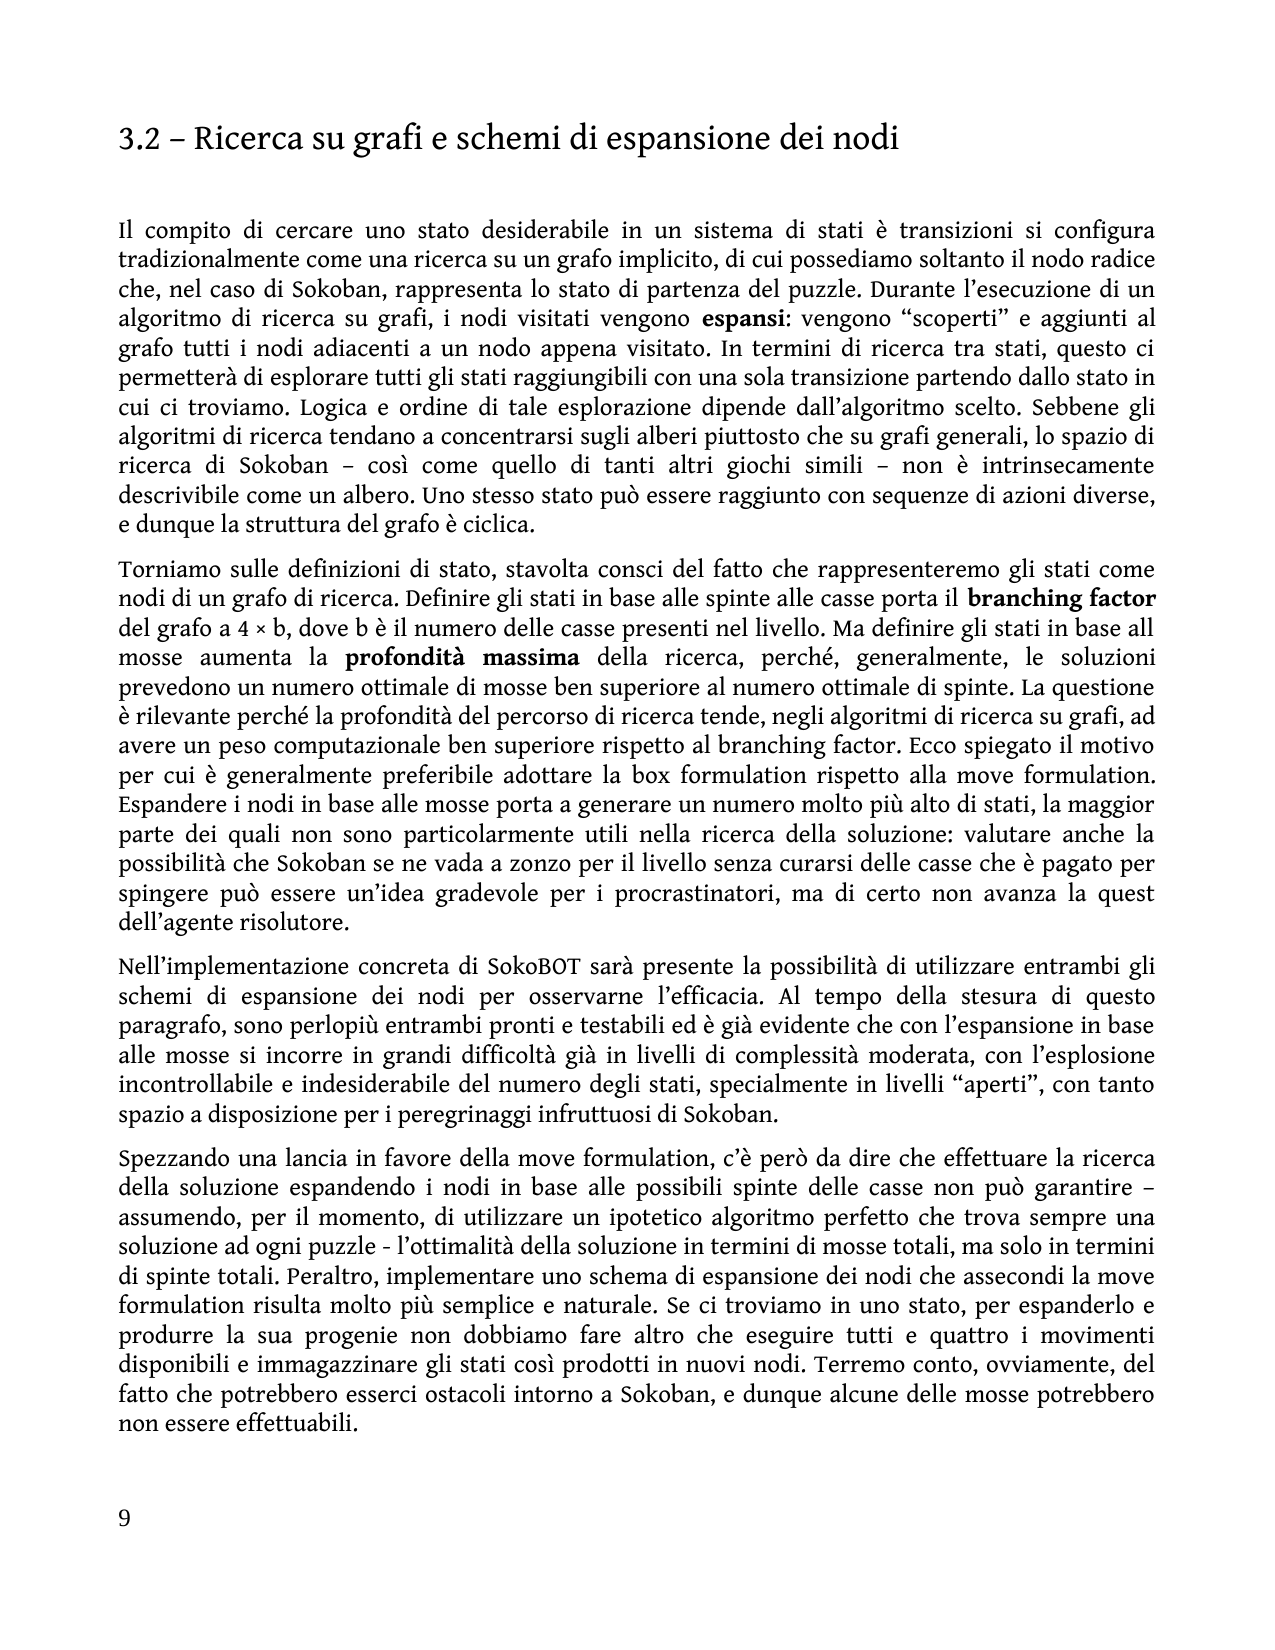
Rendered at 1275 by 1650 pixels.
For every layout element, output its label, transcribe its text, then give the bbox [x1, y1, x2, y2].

text Torniamo sulle definizioni di stato, stavolta consci del fatto che rappresenteremo gli stati come nodi di un grafo di ricerca. Definire gli stati in base alle spinte alle casse porta il branching factor del grafo a 4 × b, dove b è il numero delle casse presenti nel livello. Ma definire gli stati in base all mosse aumenta la profondità massima della ricerca, perché, generalmente, le soluzioni prevedono un numero ottimale di mosse ben superiore al numero ottimale di spinte. La questione è rilevante perché la profondità del percorso di ricerca tende, negli algoritmi di ricerca su grafi, ad avere un peso computazionale ben superiore rispetto al branching factor. Ecco spiegato il motivo per cui è generalmente preferibile adottare la box formulation rispetto alla move formulation. Espandere i nodi in base alle mosse porta a generare un numero molto più alto di stati, la maggior parte dei quali non sono particolarmente utili nella ricerca della soluzione: valutare anche la possibilità che Sokoban se ne vada a zonzo per il livello senza curarsi delle casse che è pagato per spingere può essere un’idea gradevole per i procrastinatori, ma di certo non avanza la quest dell’agente risolutore. [118, 554, 1157, 938]
subtitle 3.2 – Ricerca su grafi e schemi di espansione dei nodi [118, 118, 1157, 159]
text Nell’implementazione concreta di SokoBOT sarà presente la possibilità di utilizzare entrambi gli schemi di espansione dei nodi per osservarne l’efficacia. Al tempo della stesura di questo paragrafo, sono perlopiù entrambi pronti e testabili ed è già evidente che con l’espansione in base alle mosse si incorre in grandi difficoltà già in livelli di complessità moderata, con l’esplosione incontrollabile e indesiderabile del numero degli stati, specialmente in livelli “aperti”, con tanto spazio a disposizione per i peregrinaggi infruttuosi di Sokoban. [118, 952, 1157, 1129]
text Spezzando una lancia in favore della move formulation, c’è però da dire che effettuare la ricerca della soluzione espandendo i nodi in base alle possibili spinte delle casse non può garantire – assumendo, per il momento, di utilizzare un ipotetico algoritmo perfetto che trova sempre una soluzione ad ogni puzzle - l’ottimalità della soluzione in termini di mosse totali, ma solo in termini di spinte totali. Peraltro, implementare uno schema di espansione dei nodi che assecondi la move formulation risulta molto più semplice e naturale. Se ci troviamo in uno stato, per espanderlo e produrre la sua progenie non dobbiamo fare altro che eseguire tutti e quattro i movimenti disponibili e immagazzinare gli stati così prodotti in nuovi nodi. Terremo conto, ovviamente, del fatto che potrebbero esserci ostacoli intorno a Sokoban, e dunque alcune delle mosse potrebbero non essere effettuabili. [118, 1144, 1157, 1439]
text Il compito di cercare uno stato desiderabile in un sistema di stati è transizioni si configura tradizionalmente come una ricerca su un grafo implicito, di cui possediamo soltanto il nodo radice che, nel caso di Sokoban, rappresenta lo stato di partenza del puzzle. Durante l’esecuzione di un algoritmo di ricerca su grafi, i nodi visitati vengono espansi: vengono “scoperti” e aggiunti al grafo tutti i nodi adiacenti a un nodo appena visitato. In termini di ricerca tra stati, questo ci permetterà di esplorare tutti gli stati raggiungibili con una sola transizione partendo dallo stato in cui ci troviamo. Logica e ordine di tale esplorazione dipende dall’algoritmo scelto. Sebbene gli algoritmi di ricerca tendano a concentrarsi sugli alberi piuttosto che su grafi generali, lo spazio di ricerca di Sokoban – così come quello di tanti altri giochi simili – non è intrinsecamente descrivibile come un albero. Uno stesso stato può essere raggiunto con sequenze di azioni diverse, e dunque la struttura del grafo è ciclica. [118, 216, 1157, 540]
